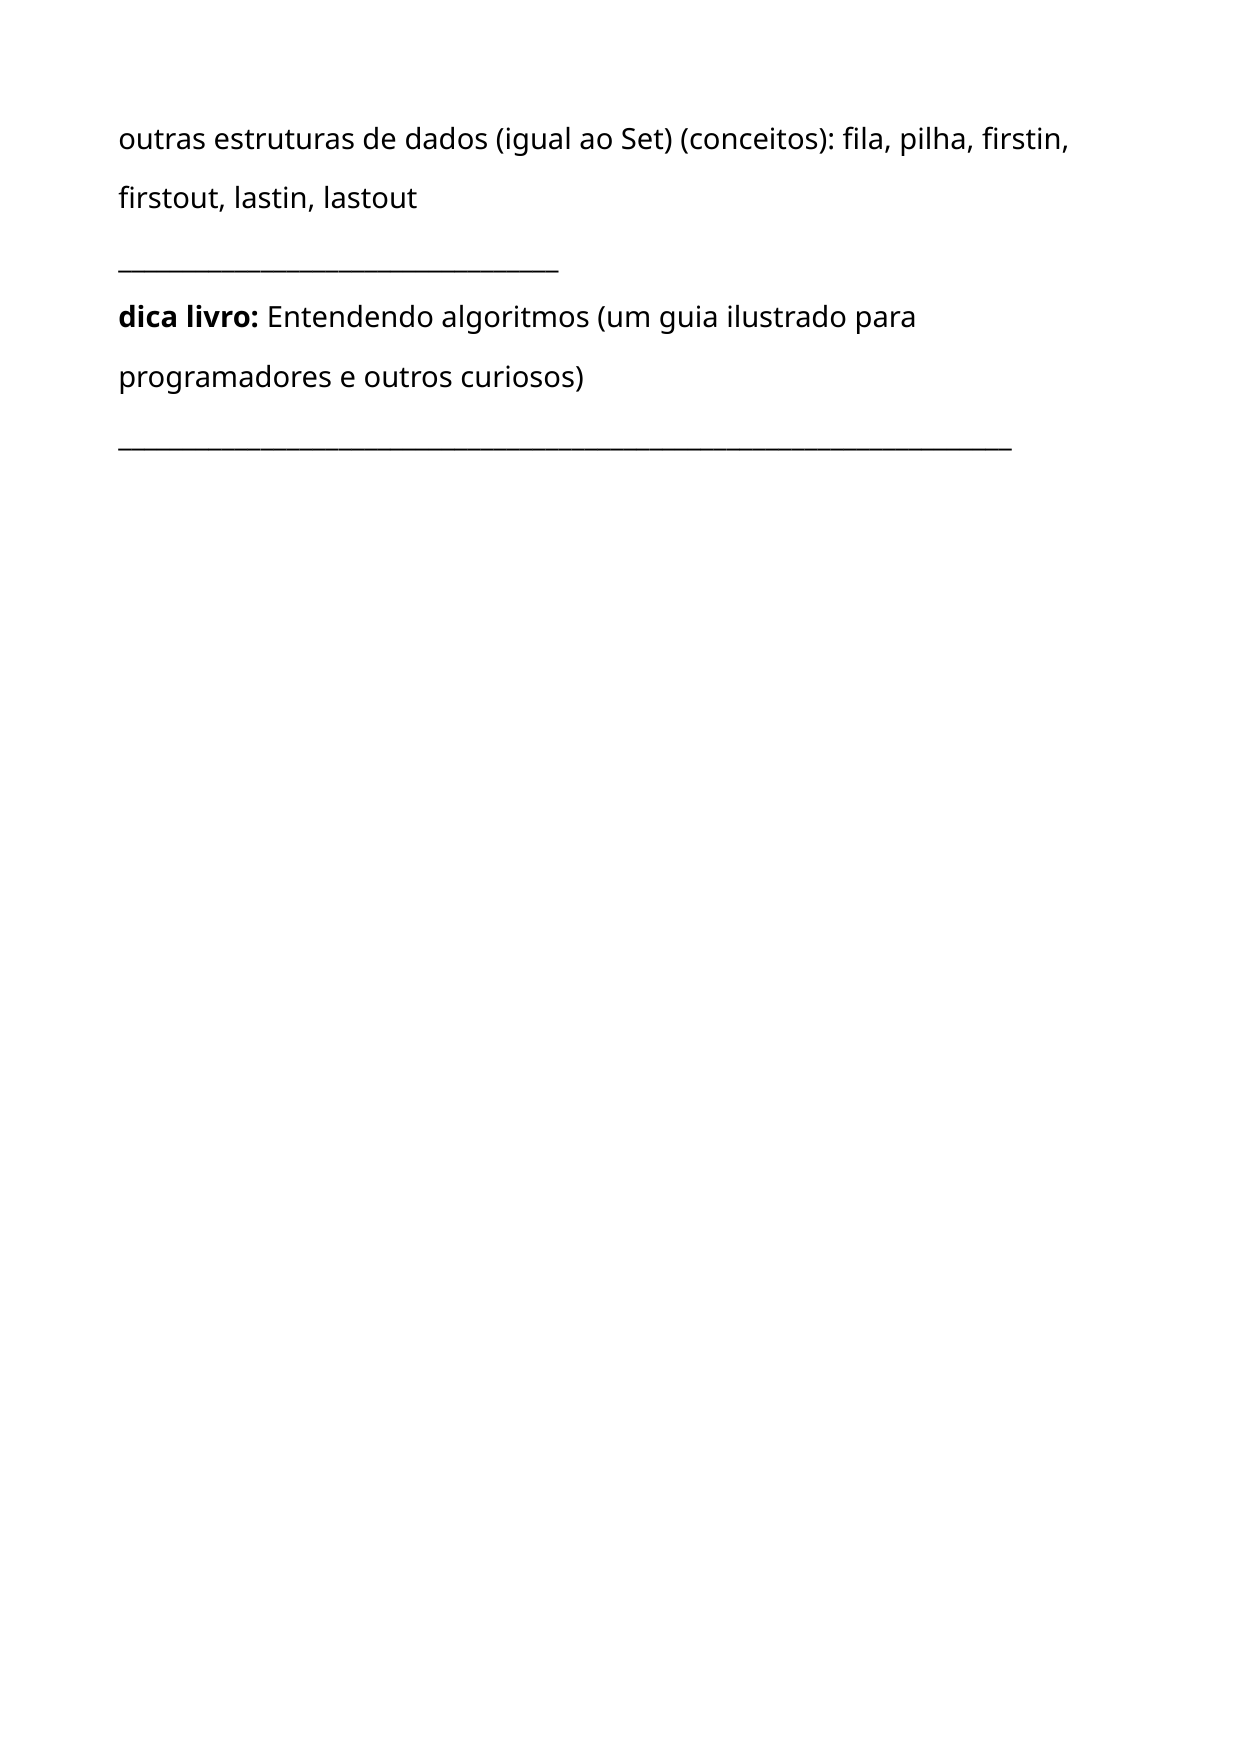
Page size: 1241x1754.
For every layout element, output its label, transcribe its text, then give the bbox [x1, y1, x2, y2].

text _____________________________________________________________________ [118, 416, 1122, 455]
text outras estruturas de dados (igual ao Set) (conceitos): fila, pilha, firstin, firstout, lastin, lastout [118, 118, 1122, 217]
text __________________________________ [118, 237, 1122, 277]
text dica livro: Entendendo algoritmos (um guia ilustrado para programadores e outros curiosos) [118, 297, 1122, 396]
